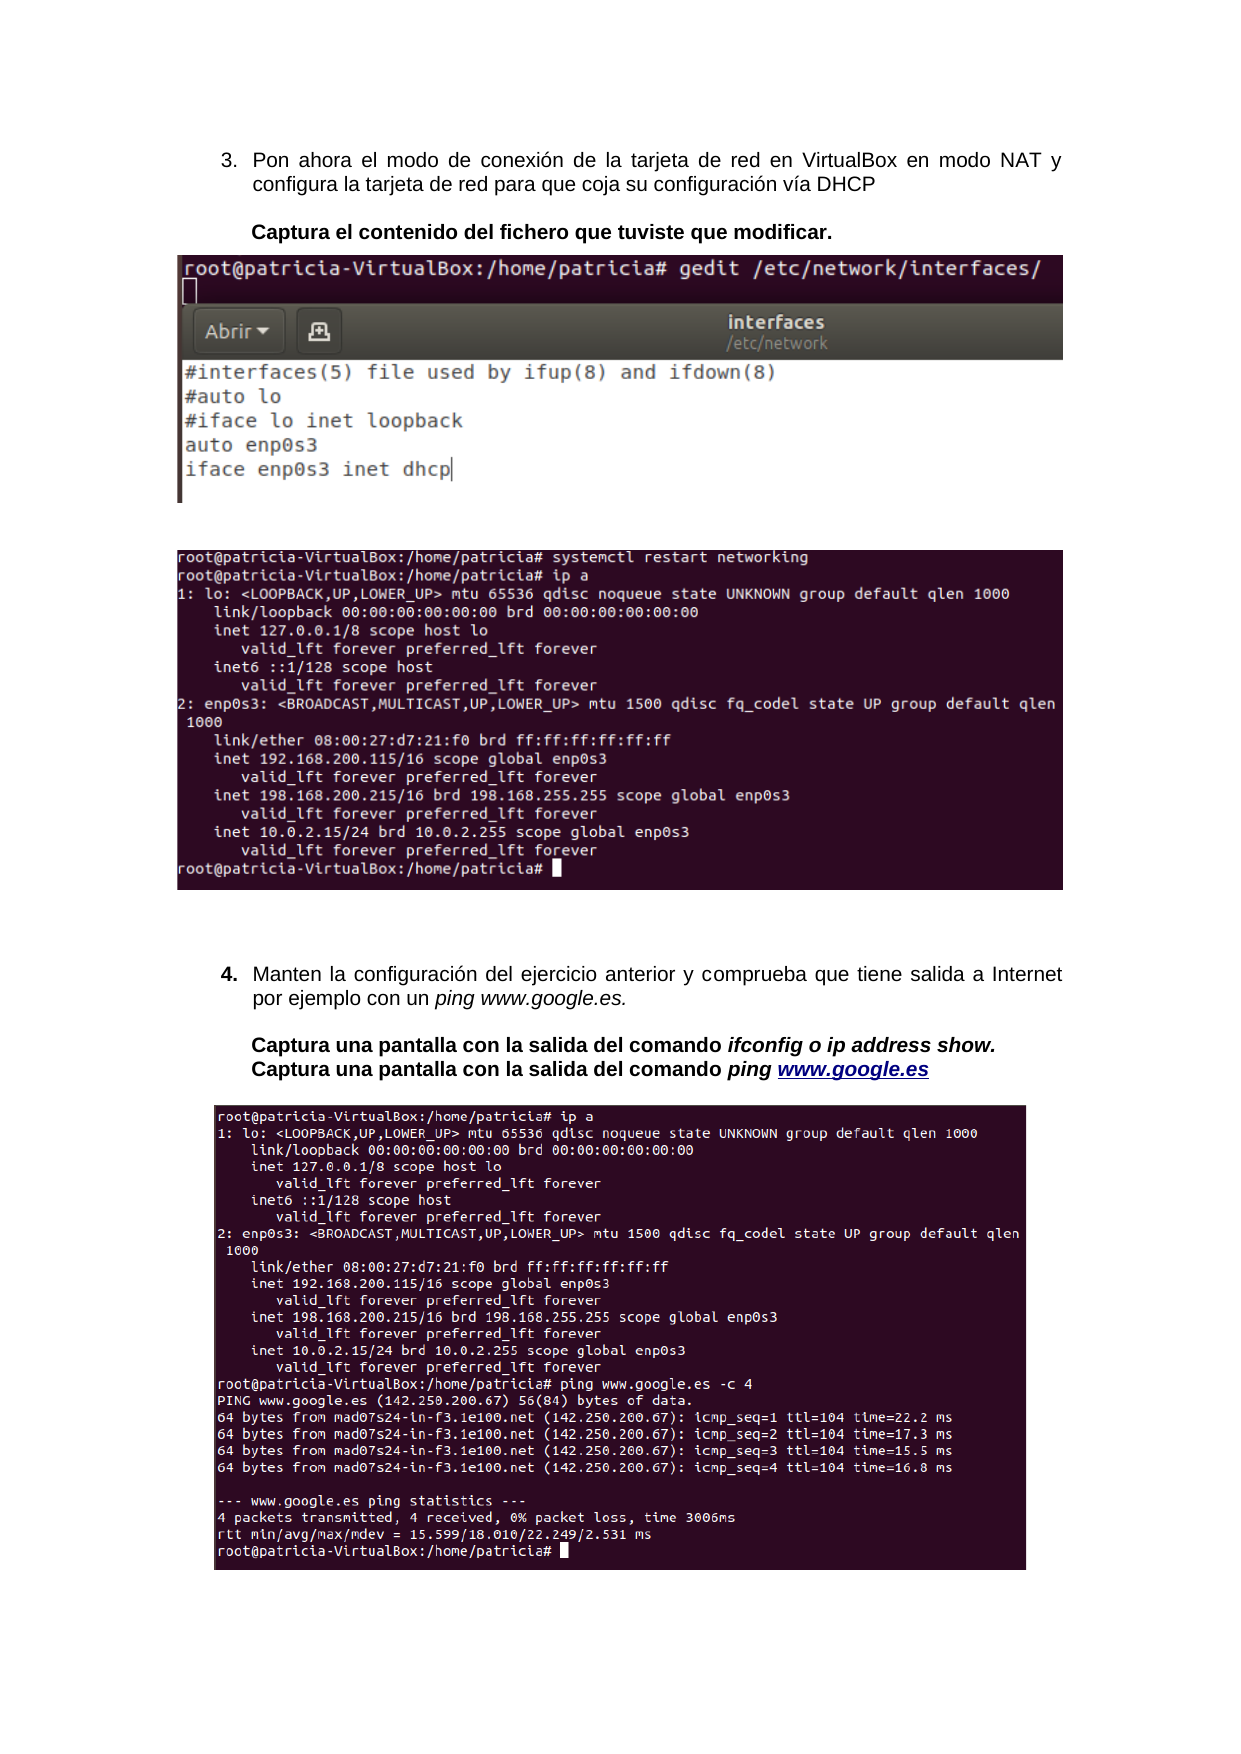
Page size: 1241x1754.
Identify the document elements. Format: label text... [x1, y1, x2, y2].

list Pon ahora el modo de conexión de la tarjeta de red en VirtualBox en modo NAT y configura la tarjeta de red para que coja su configuración vía DHCP [215, 148, 1063, 196]
text Captura una pantalla con la salida del comando ping www.google.es [251, 1057, 1063, 1081]
text Captura una pantalla con la salida del comando ifconfig o ip address show. [177, 1033, 1063, 1057]
text Captura el contenido del fichero que tuviste que modificar. [177, 219, 1063, 255]
picture [177, 255, 1063, 503]
picture [177, 550, 1063, 890]
picture [214, 1105, 1027, 1570]
list Manten la configuración del ejercicio anterior y comprueba que tiene salida a Internet por ejemplo con un ping www.google.es. [215, 961, 1063, 1009]
text [177, 503, 1063, 526]
